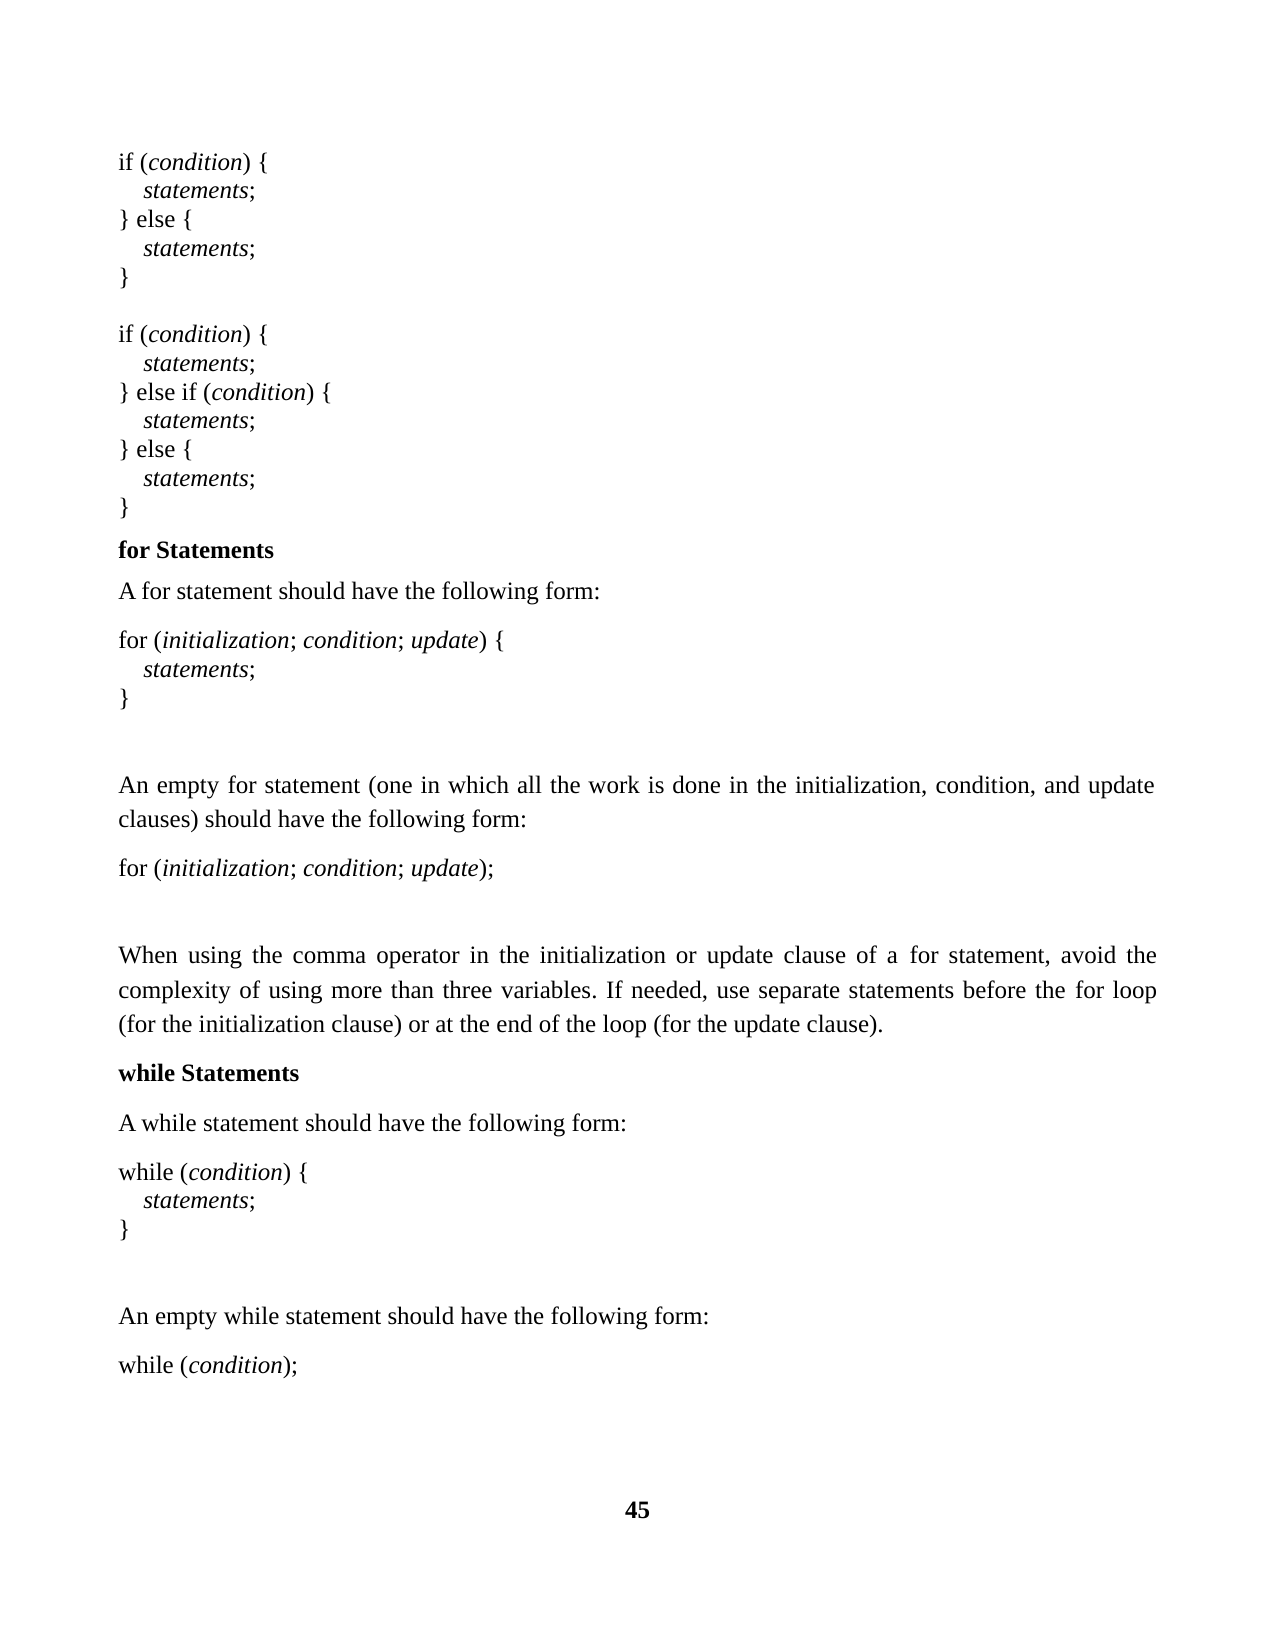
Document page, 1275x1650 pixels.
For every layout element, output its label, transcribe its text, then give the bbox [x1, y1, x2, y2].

text if (condition) { [118, 319, 1157, 348]
text } [118, 1214, 1157, 1243]
text A for statement should have the following form: [118, 576, 1157, 605]
text } [118, 262, 1157, 291]
text statements; [118, 1185, 1157, 1214]
text statements; [118, 654, 1157, 683]
subtitle for Statements [118, 535, 1157, 564]
text } [118, 683, 1157, 712]
text } else if (condition) { [118, 377, 1157, 406]
text } else { [118, 434, 1157, 463]
text An empty for statement (one in which all the work is done in the initialization, condition, and update clauses) should have the following form: [118, 770, 1157, 833]
text An empty while statement should have the following form: [118, 1301, 1157, 1330]
text 45 [118, 1495, 1157, 1524]
text } else { [118, 204, 1157, 233]
text statements; [118, 348, 1157, 377]
text while Statements [118, 1058, 1157, 1087]
text statements; [118, 233, 1157, 262]
text for (initialization; condition; update); [118, 853, 1157, 882]
text while (condition) { [118, 1157, 1157, 1185]
text A while statement should have the following form: [118, 1108, 1157, 1136]
text for (initialization; condition; update) { [118, 626, 1157, 654]
text } [118, 492, 1157, 521]
text if (condition) { [118, 147, 1157, 176]
text while (condition); [118, 1350, 1157, 1379]
text statements; [118, 463, 1157, 492]
text statements; [118, 406, 1157, 434]
text When using the comma operator in the initialization or update clause of a for statement, avoid the complexity of using more than three variables. If needed, use separate statements before the for loop (for the initialization clause) or at the end of the loop (for the update clause). [118, 941, 1157, 1038]
text statements; [118, 176, 1157, 204]
